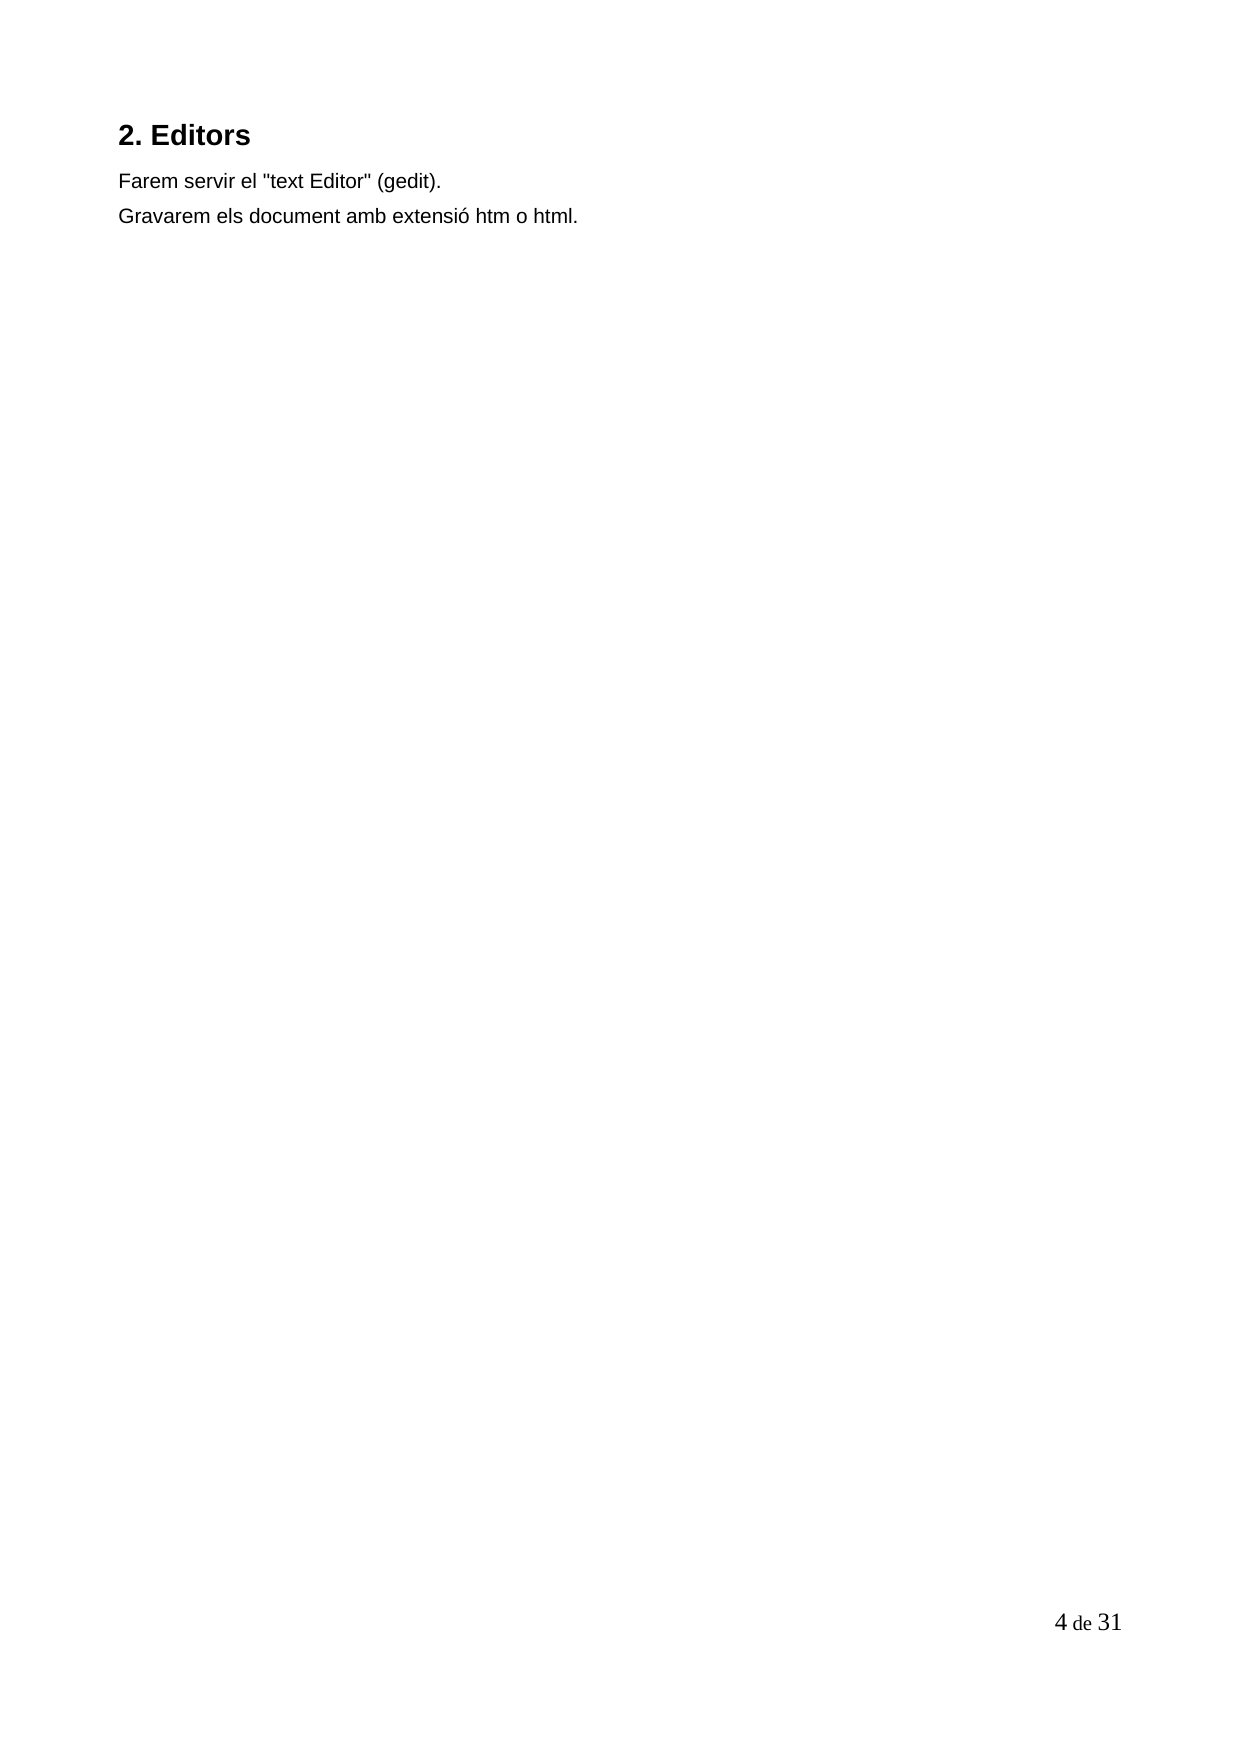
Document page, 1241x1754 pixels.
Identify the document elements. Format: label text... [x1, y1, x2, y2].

text Gravarem els document amb extensió htm o html. [118, 204, 1122, 228]
text 2. Editors [118, 118, 1122, 152]
text Farem servir el "text Editor" (gedit). [118, 168, 1122, 192]
